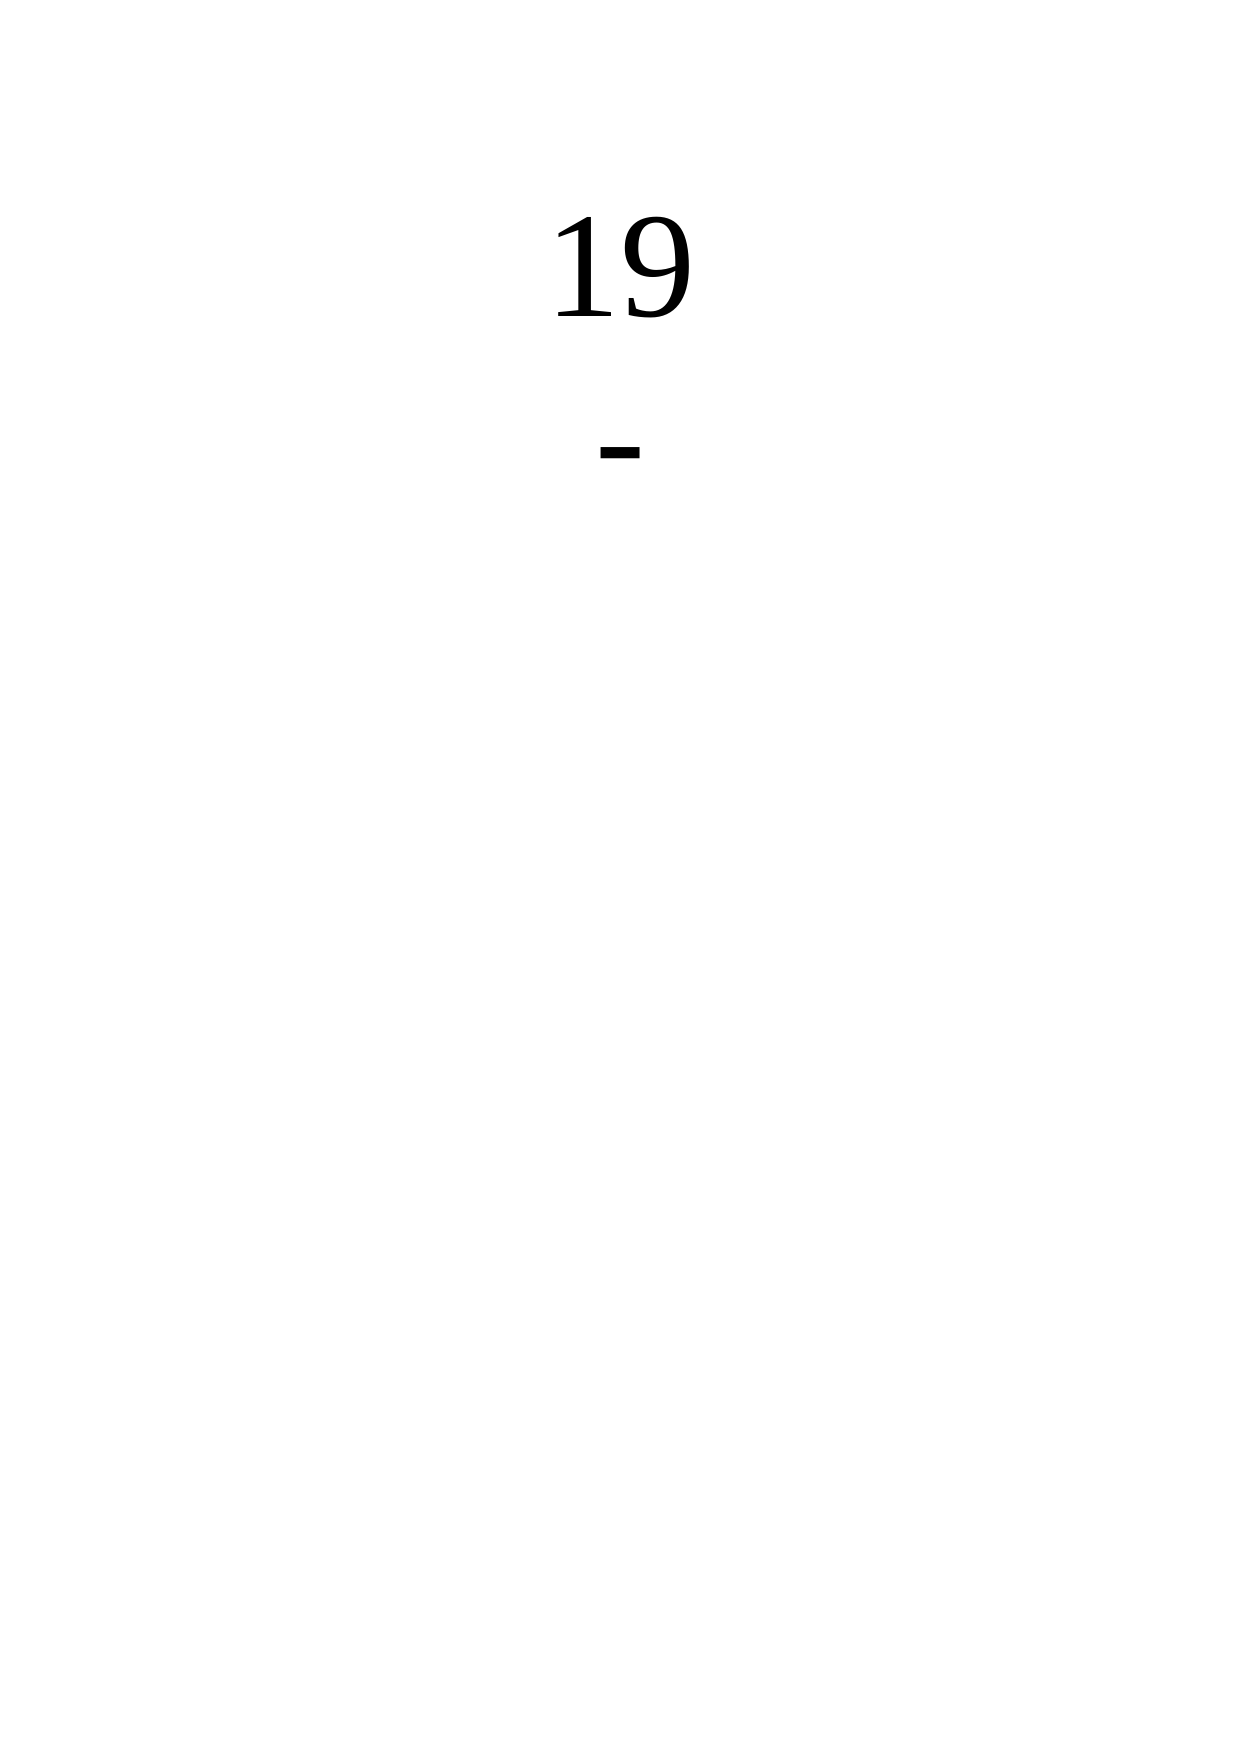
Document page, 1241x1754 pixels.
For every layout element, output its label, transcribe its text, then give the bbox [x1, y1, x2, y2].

text 19 [118, 176, 1122, 349]
text - [118, 349, 1122, 521]
